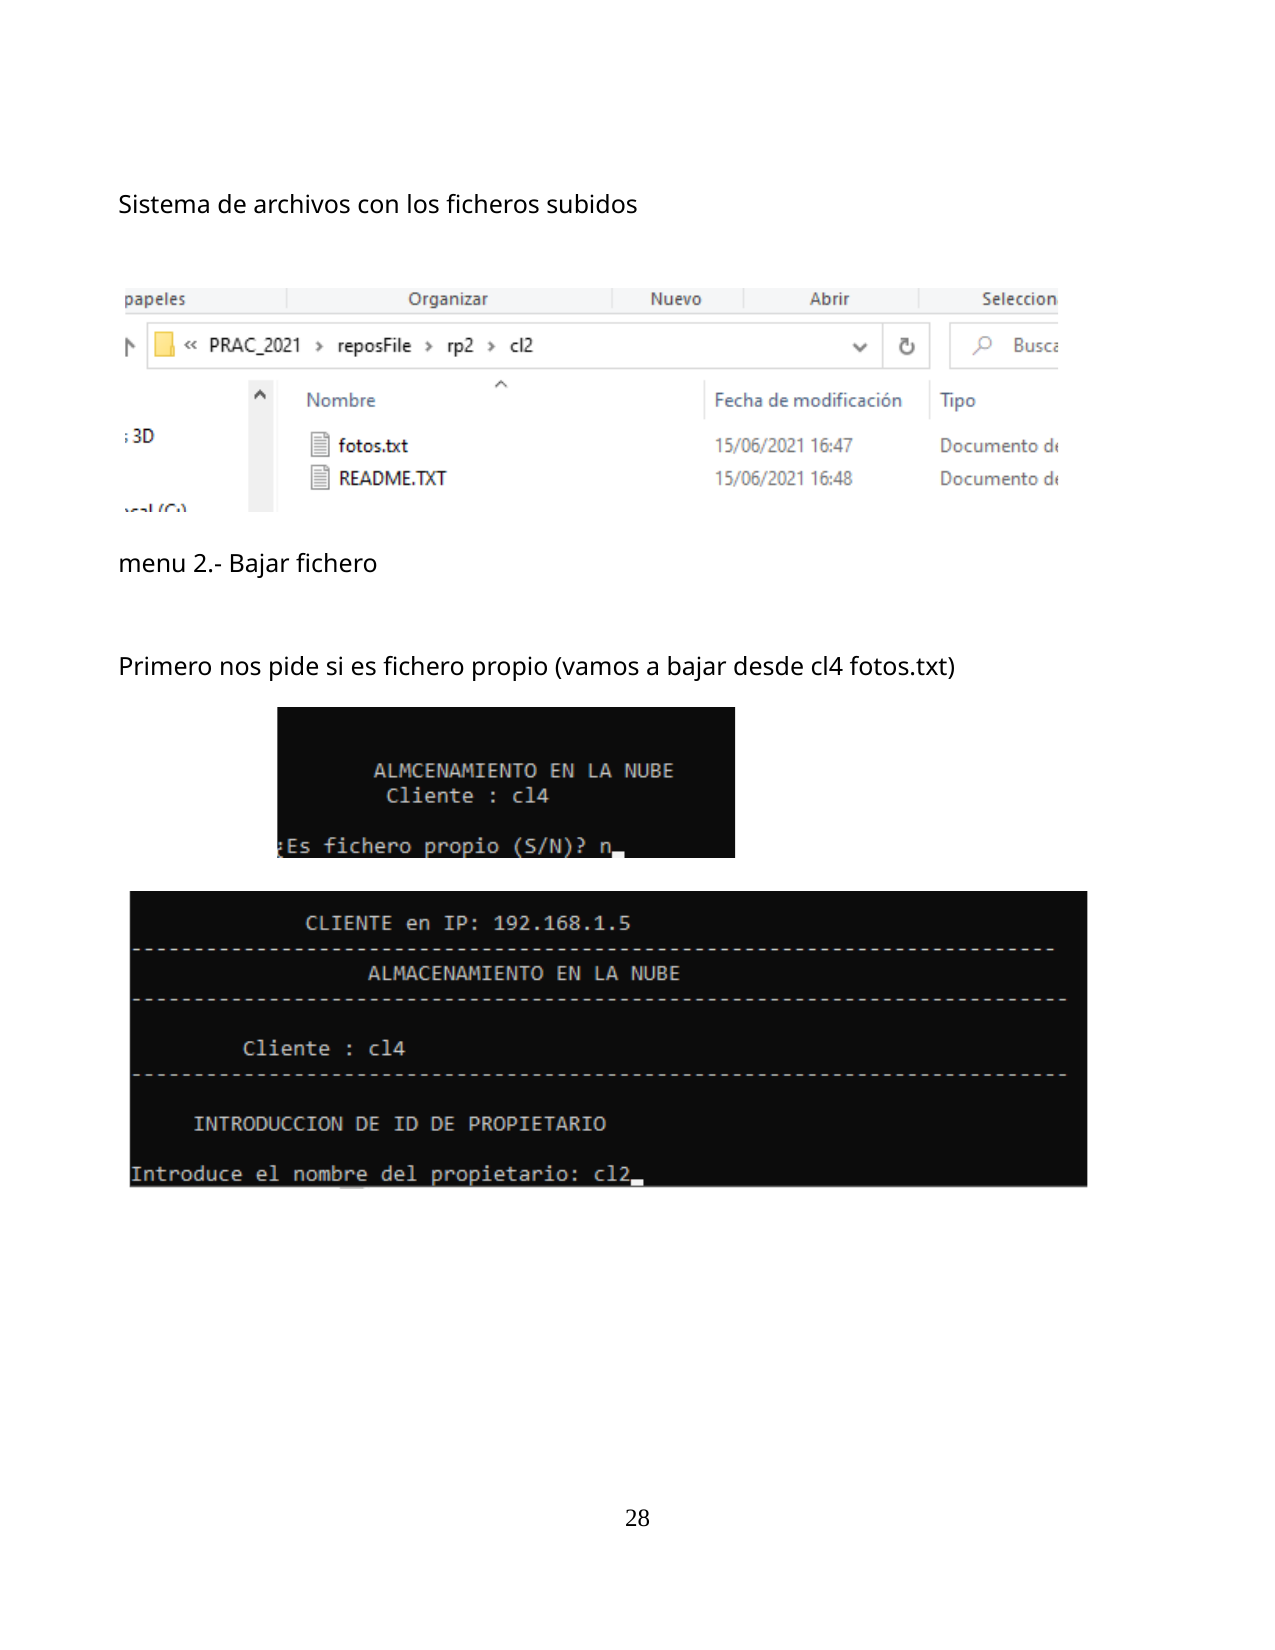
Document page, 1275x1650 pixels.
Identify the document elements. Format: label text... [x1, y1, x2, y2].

picture [277, 707, 736, 858]
picture [125, 288, 1059, 512]
text menu 2.- Bajar fichero [118, 546, 1157, 580]
picture [129, 891, 1088, 1189]
text Primero nos pide si es fichero propio (vamos a bajar desde cl4 fotos.txt) [118, 648, 1157, 682]
text Sistema de archivos con los ficheros subidos [118, 186, 1157, 220]
